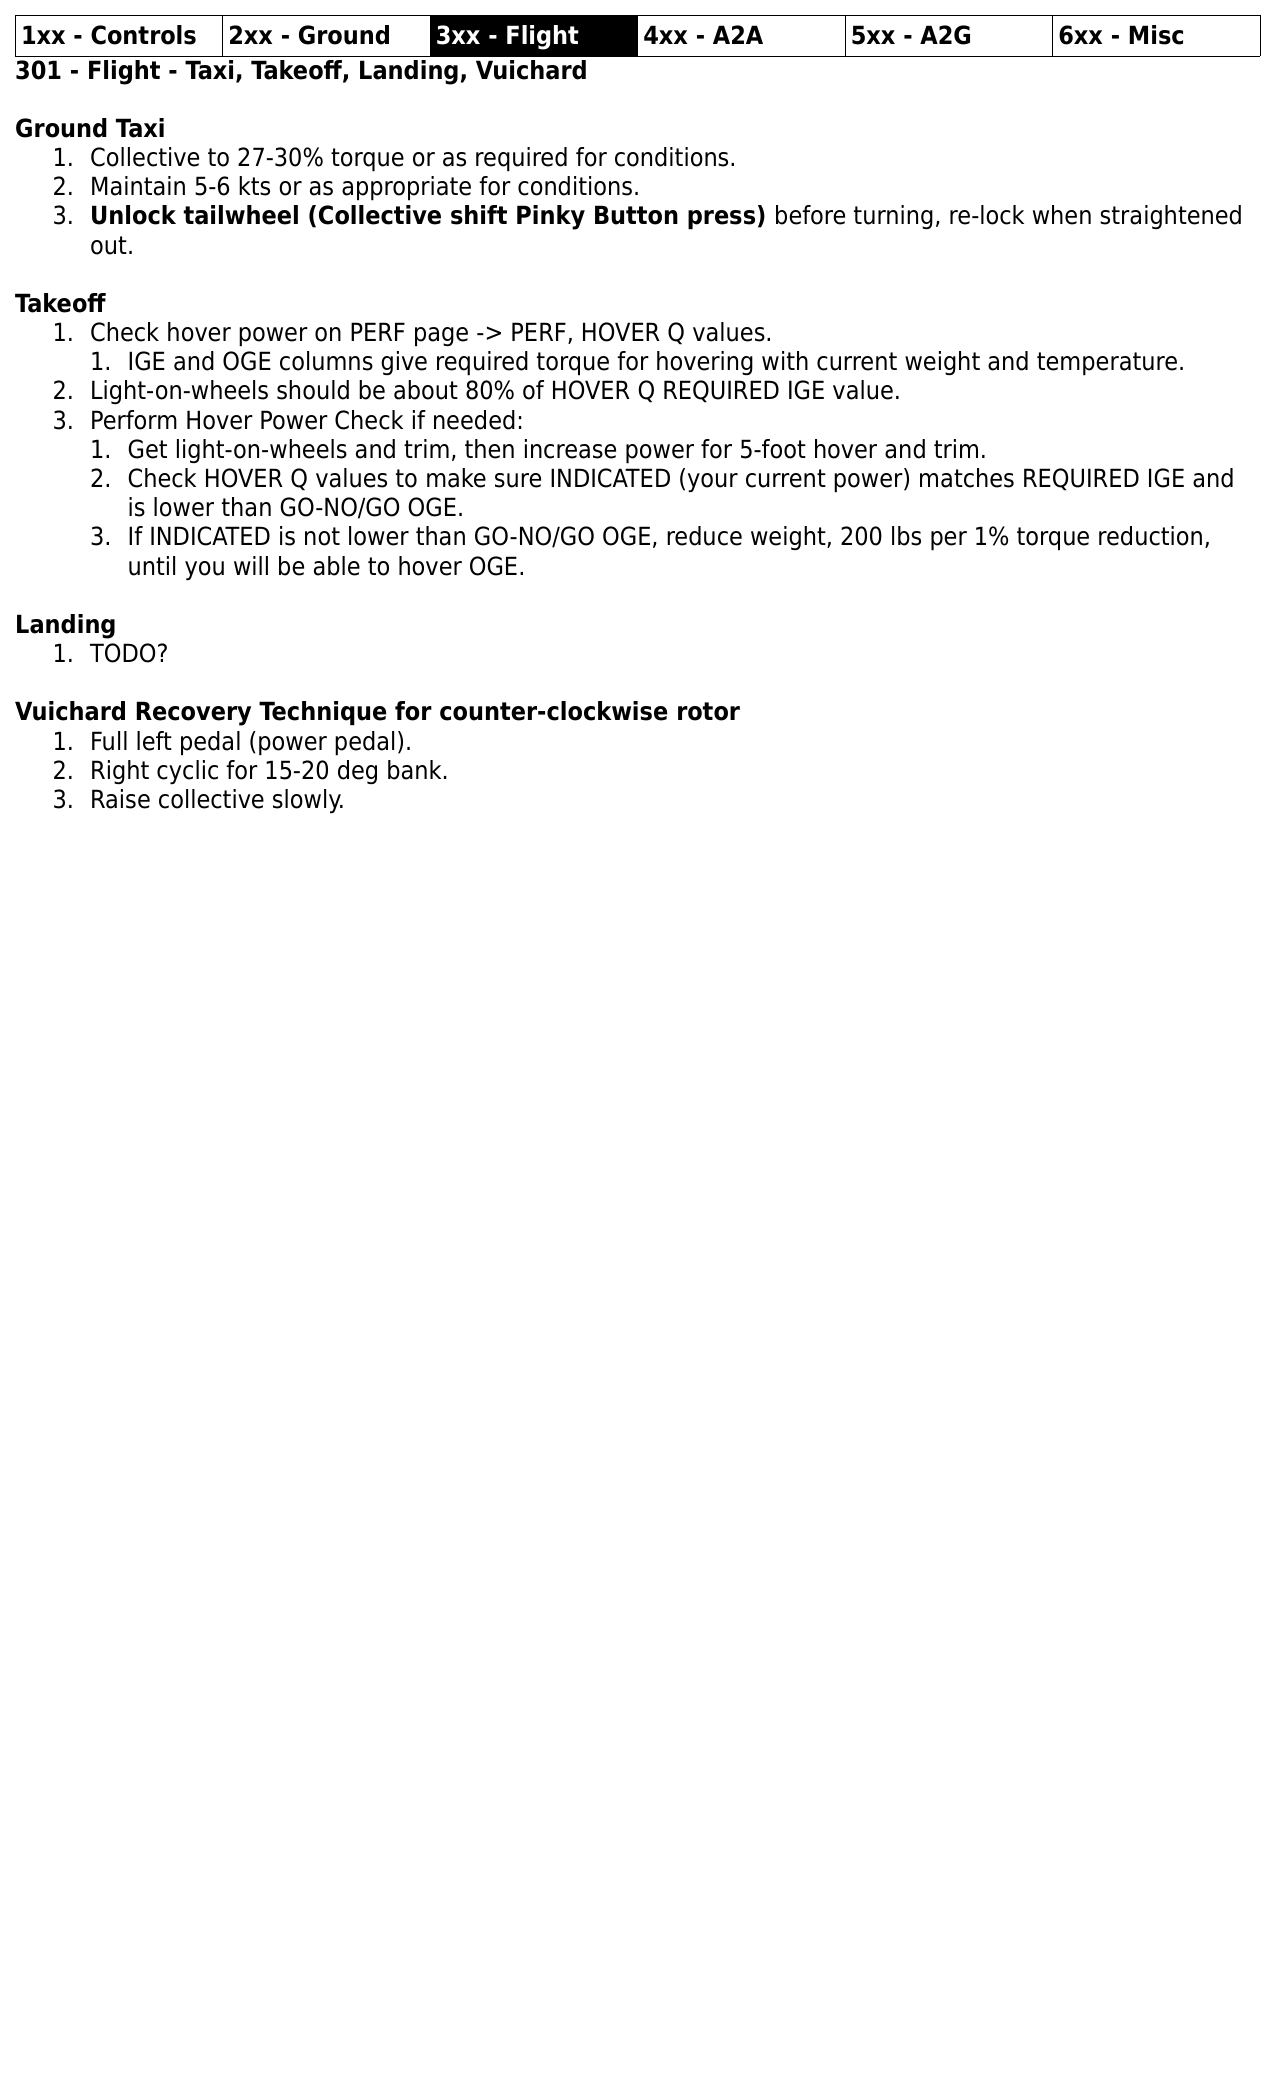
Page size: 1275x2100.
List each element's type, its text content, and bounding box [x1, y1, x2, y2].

list Light-on-wheels should be about 80% of HOVER Q REQUIRED IGE value. [52, 377, 1260, 406]
text Takeoff [15, 289, 1260, 318]
list If INDICATED is not lower than GO-NO/GO OGE, reduce weight, 200 lbs per 1% torque reduction, until you will be able to hover OGE. [90, 522, 1260, 581]
list Right cyclic for 15-20 deg bank. [52, 756, 1260, 785]
list Check hover power on PERF page -> PERF, HOVER Q values. [52, 318, 1260, 347]
list Unlock tailwheel (Collective shift Pinky Button press) before turning, re-lock when straightened out. [52, 202, 1260, 260]
text Ground Taxi [15, 114, 1260, 143]
text Vuichard Recovery Technique for counter-clockwise rotor [15, 697, 1260, 727]
list TODO? [52, 639, 1260, 668]
list Maintain 5-6 kts or as appropriate for conditions. [52, 172, 1260, 202]
table_header 3xx - Flight [431, 16, 637, 56]
table_header 6xx - Misc [1053, 16, 1260, 56]
list Collective to 27-30% torque or as required for conditions. [52, 143, 1260, 172]
table_header 4xx - A2A [638, 16, 845, 56]
list Get light-on-wheels and trim, then increase power for 5-foot hover and trim. [90, 435, 1260, 464]
text Landing [15, 610, 1260, 639]
table_header 5xx - A2G [846, 16, 1052, 56]
list IGE and OGE columns give required torque for hovering with current weight and temperature. [90, 347, 1260, 377]
list Full left pedal (power pedal). [52, 727, 1260, 756]
list Raise collective slowly. [52, 785, 1260, 814]
list Perform Hover Power Check if needed: [52, 406, 1260, 435]
table_header 2xx - Ground [223, 16, 430, 56]
list Check HOVER Q values to make sure INDICATED (your current power) matches REQUIRED IGE and is lower than GO-NO/GO OGE. [90, 464, 1260, 522]
table_header 1xx - Controls [16, 16, 222, 56]
text 301 - Flight - Taxi, Takeoff, Landing, Vuichard [15, 57, 1260, 85]
